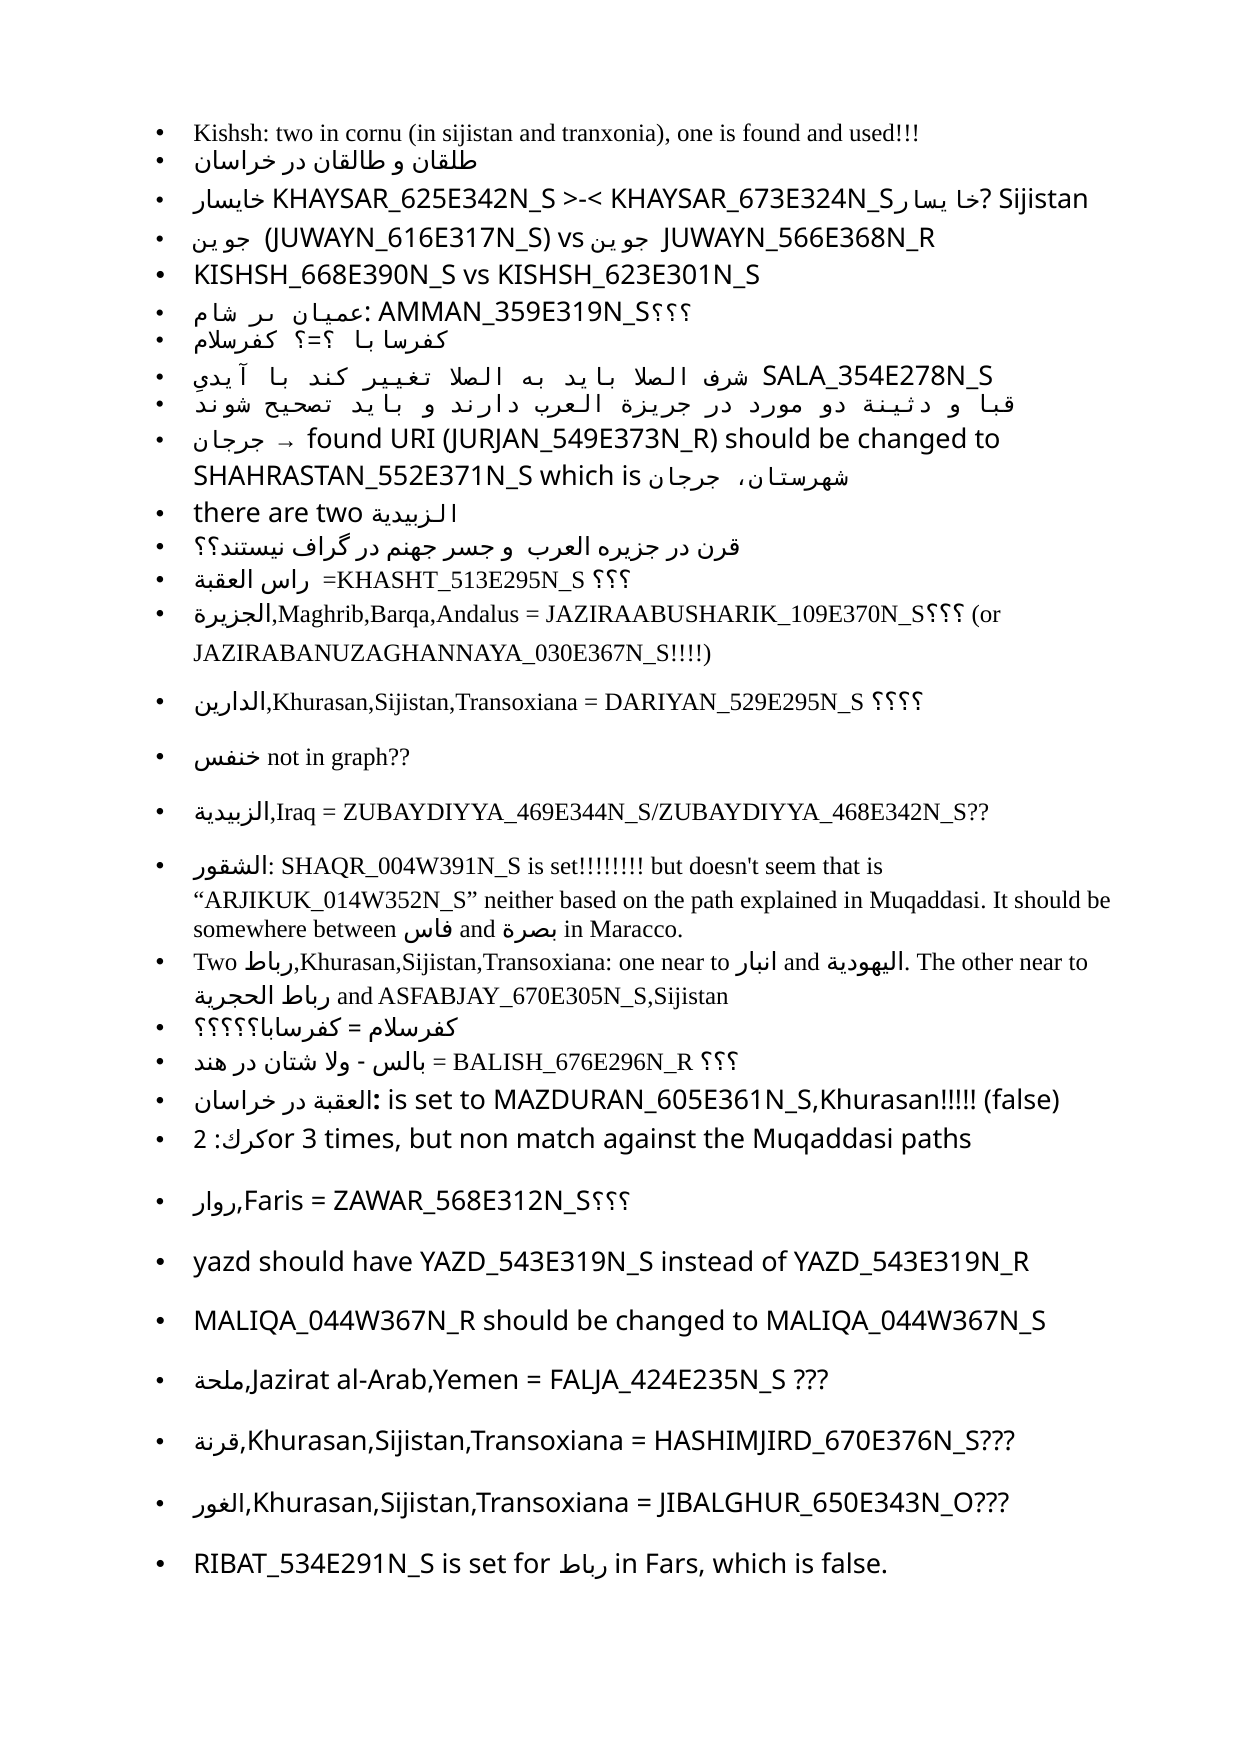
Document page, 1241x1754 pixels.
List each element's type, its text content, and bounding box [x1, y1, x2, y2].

list RIBAT_534E291N_S is set for رباط in Fars, which is false. [156, 1545, 1122, 1584]
list there are two الزبيدية [156, 493, 1122, 533]
list كفرسابا ؟=؟ كفرسلام [156, 329, 1122, 356]
list الزبيدية,Iraq = ZUBAYDIYYA_469E344N_S/ZUBAYDIYYA_468E342N_S?? [156, 797, 1122, 830]
list العقبة در خراسان: is set to MAZDURAN_605E361N_S,Khurasan!!!!! (false) [156, 1081, 1122, 1120]
list خنفس not in graph?? [156, 742, 1122, 775]
list Kishsh: two in cornu (in sijistan and tranxonia), one is found and used!!! [156, 118, 1122, 147]
list الجزيرة,Maghrib,Barqa,Andalus = JAZIRAABUSHARIK_109E370N_S؟؟؟ (or JAZIRABANUZAGHANNAYA_030E367N_S!!!!) [156, 599, 1122, 667]
list شرف الصلا باید به الصلا تغییر کند با آیدیِ SALA_354E278N_S [156, 356, 1122, 393]
list قبا و دثینة دو مورد در جریزة العرب دارند و بايد تصحيح شوند [156, 393, 1122, 420]
list الشقور: SHAQR_004W391N_S is set!!!!!!!! but doesn't seem that is “ARJIKUK_014W352N_S” neither based on the path explained in Muqaddasi. It should be somewhere between فاس and بصرة in Maracco. [156, 851, 1122, 947]
list طلقان و طالقان در خراسان [156, 147, 1122, 179]
list عميان ىر شام: AMMAN_359E319N_S؟؟؟ [156, 292, 1122, 329]
list خايسار KHAYSAR_625E342N_S >-< KHAYSAR_673E324N_Sخايسار? Sijistan [156, 179, 1122, 219]
list الغور,Khurasan,Sijistan,Transoxiana = JIBALGHUR_650E343N_O??? [156, 1483, 1122, 1523]
list كرك: 2or 3 times, but non match against the Muqaddasi paths [156, 1120, 1122, 1159]
list كفرسلام = كفرسابا؟؟؟؟؟ [156, 1014, 1122, 1047]
list yazd should have YAZD_543E319N_S instead of YAZD_543E319N_R [156, 1243, 1122, 1280]
list قرنة,Khurasan,Sijistan,Transoxiana = HASHIMJIRD_670E376N_S??? [156, 1422, 1122, 1461]
list الدارين,Khurasan,Sijistan,Transoxiana = DARIYAN_529E295N_S ؟؟؟؟ [156, 687, 1122, 721]
list KISHSH_668E390N_S vs KISHSH_623E301N_S [156, 256, 1122, 292]
list بالس - ولا شتان در هند = BALISH_676E296N_R ؟؟؟ [156, 1047, 1122, 1081]
list جرجان → found URI (JURJAN_549E373N_R) should be changed to SHAHRASTAN_552E371N_S which is شهرستان، جرجان [156, 420, 1122, 493]
list جوین (JUWAYN_616E317N_S) vs جوین JUWAYN_566E368N_R [156, 219, 1122, 256]
list روار,Faris = ZAWAR_568E312N_S؟؟؟ [156, 1181, 1122, 1220]
list راس العقبة =KHASHT_513E295N_S ؟؟؟ [156, 565, 1122, 599]
list Two رباط,Khurasan,Sijistan,Transoxiana: one near to انبار and اليهودية. The other near to رباط الحجرية and ASFABJAY_670E305N_S,Sijistan [156, 947, 1122, 1014]
list قرن در جزیره العرب و جسر جهنم در گراف نیستند؟؟ [156, 533, 1122, 565]
list ملحة,Jazirat al-Arab,Yemen = FALJA_424E235N_S ??? [156, 1360, 1122, 1399]
list MALIQA_044W367N_R should be changed to MALIQA_044W367N_S [156, 1302, 1122, 1338]
